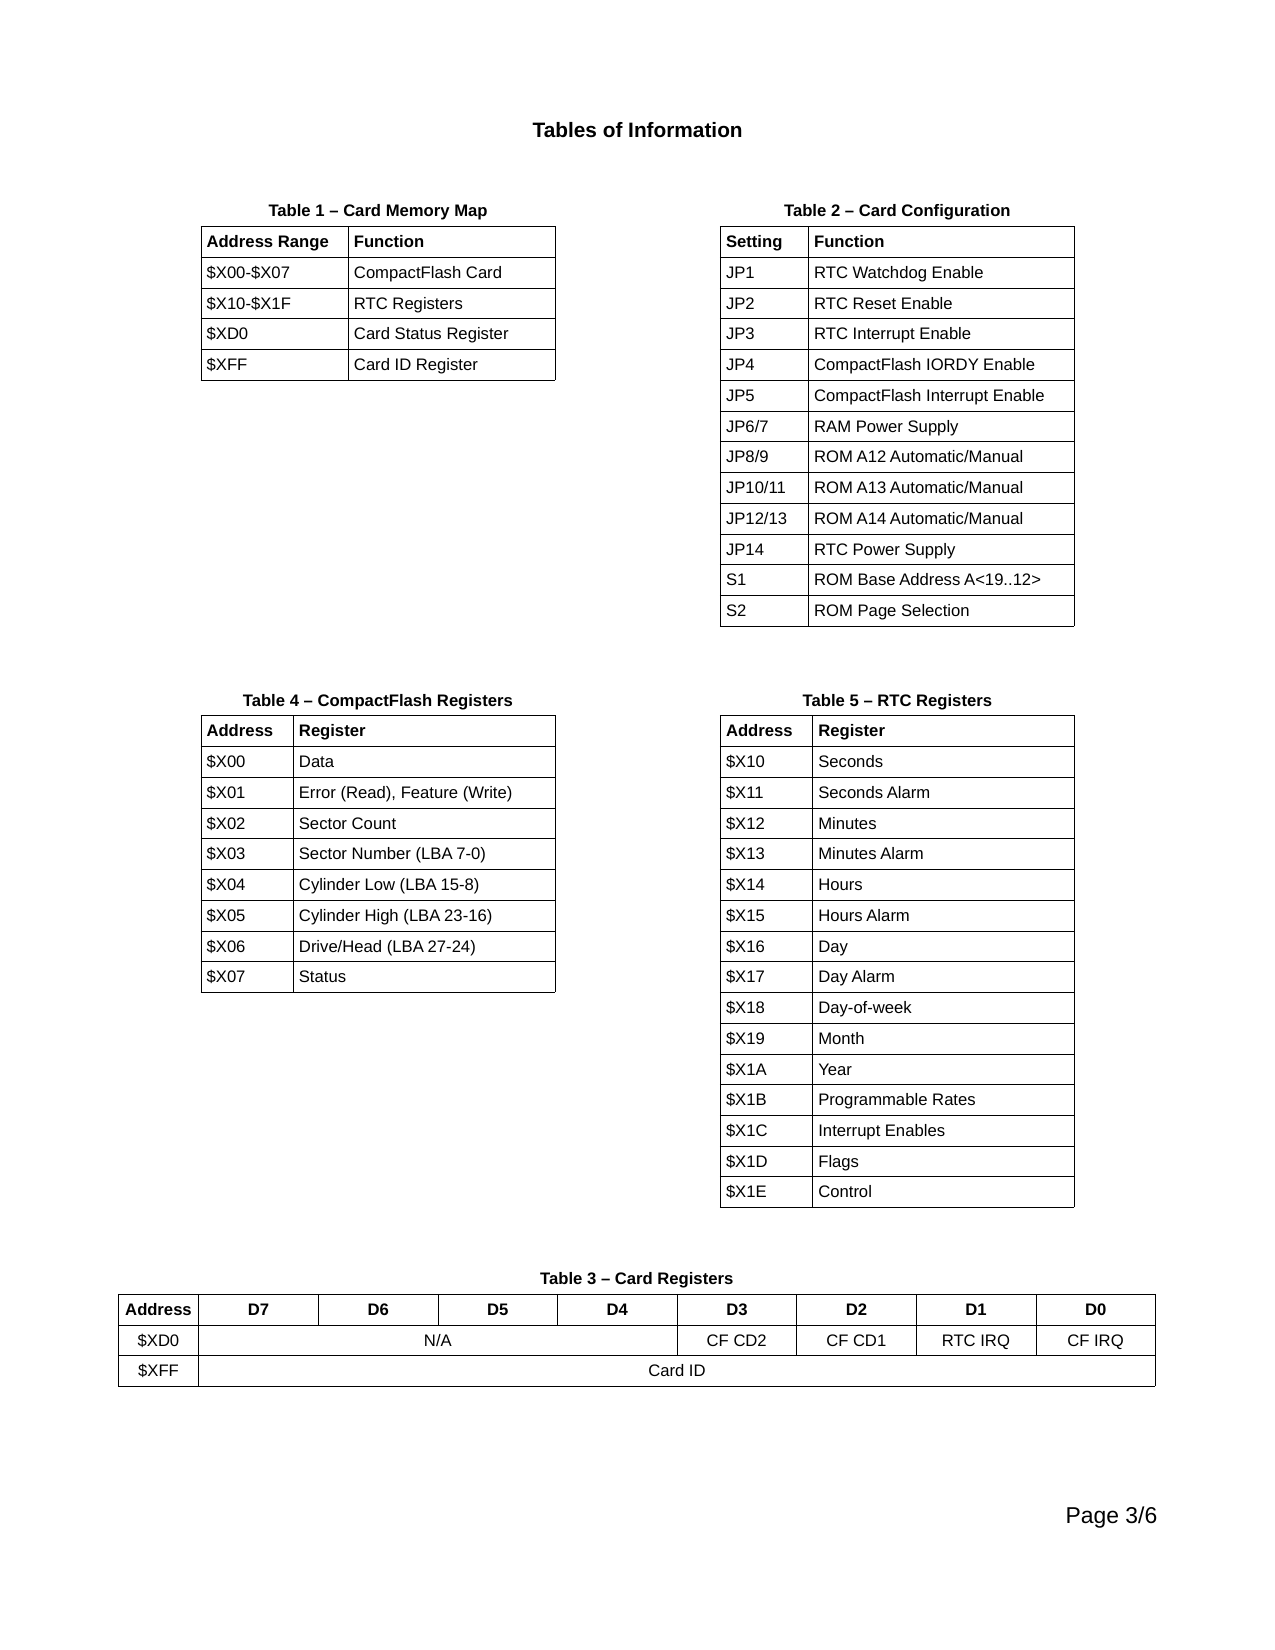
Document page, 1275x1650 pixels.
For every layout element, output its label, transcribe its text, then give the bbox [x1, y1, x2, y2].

table_cell D0 [1037, 1295, 1155, 1324]
table_cell D6 [319, 1295, 438, 1324]
table_cell CompactFlash Interrupt Enable [809, 381, 1074, 411]
table_cell Address [721, 716, 812, 746]
table_cell $X03 [202, 839, 293, 869]
table_cell D7 [199, 1295, 318, 1324]
table_cell Cylinder Low (LBA 15-8) [294, 870, 555, 900]
table_cell Day-of-week [813, 993, 1074, 1023]
table_cell Card ID Register [349, 350, 555, 380]
table_header [118, 166, 637, 655]
table_cell Minutes Alarm [813, 839, 1074, 869]
table_cell RTC Registers [349, 289, 555, 318]
table_header Table 5 – RTC Registers [720, 685, 1074, 715]
table_cell Day Alarm [813, 962, 1074, 992]
table_cell Function [809, 227, 1074, 257]
table_cell [118, 655, 637, 1237]
text Tables of Information [118, 118, 1157, 142]
table_cell $X10-$X1F [202, 289, 348, 318]
table_cell Status [294, 962, 555, 992]
table_cell Setting [721, 227, 808, 257]
table_cell JP1 [721, 258, 808, 288]
table_cell $X12 [721, 809, 812, 838]
table_cell $X19 [721, 1024, 812, 1053]
table_cell Programmable Rates [813, 1085, 1074, 1115]
table_cell Card Status Register [349, 319, 555, 349]
table_cell RTC Power Supply [809, 535, 1074, 564]
table_cell Minutes [813, 809, 1074, 838]
table_cell RTC Watchdog Enable [809, 258, 1074, 288]
table_cell Hours [813, 870, 1074, 900]
table_cell $X13 [721, 839, 812, 869]
table_cell Drive/Head (LBA 27-24) [294, 932, 555, 961]
table_cell $XD0 [119, 1326, 198, 1355]
table_cell $XD0 [202, 319, 348, 349]
table_cell $X15 [721, 901, 812, 931]
table_cell JP2 [721, 289, 808, 318]
table_cell ROM Base Address A<19..12> [809, 565, 1074, 595]
table_cell JP8/9 [721, 442, 808, 472]
table_cell Error (Read), Feature (Write) [294, 778, 555, 808]
table_cell Address Range [202, 227, 348, 257]
table_cell ROM Page Selection [809, 596, 1074, 626]
table_cell Sector Count [294, 809, 555, 838]
table_cell S2 [721, 596, 808, 626]
table_header Table 3 – Card Registers [118, 1263, 1155, 1294]
table_cell $X16 [721, 932, 812, 961]
table_cell Flags [813, 1147, 1074, 1176]
table_cell JP12/13 [721, 504, 808, 533]
table_cell Card ID [199, 1356, 1155, 1386]
table_cell RTC Reset Enable [809, 289, 1074, 318]
table_cell $X1E [721, 1177, 812, 1207]
table_cell $X04 [202, 870, 293, 900]
table_header [638, 166, 1157, 655]
table_header Table 4 – CompactFlash Registers [201, 685, 555, 715]
table_cell N/A [199, 1326, 677, 1355]
table_cell JP14 [721, 535, 808, 564]
table_cell Month [813, 1024, 1074, 1053]
table_cell $X00 [202, 747, 293, 777]
table_cell Sector Number (LBA 7-0) [294, 839, 555, 869]
table_cell $XFF [202, 350, 348, 380]
table_cell D3 [678, 1295, 796, 1324]
table_cell $X1C [721, 1116, 812, 1146]
table_cell $X10 [721, 747, 812, 777]
table_cell Register [294, 716, 555, 746]
table_cell D1 [917, 1295, 1036, 1324]
table_cell $X06 [202, 932, 293, 961]
table_cell ROM A12 Automatic/Manual [809, 442, 1074, 472]
table_cell Data [294, 747, 555, 777]
table_cell JP4 [721, 350, 808, 380]
table_cell $X14 [721, 870, 812, 900]
table_cell [638, 655, 1157, 1237]
table_cell JP6/7 [721, 412, 808, 441]
table_cell ROM A13 Automatic/Manual [809, 473, 1074, 503]
table_cell Seconds [813, 747, 1074, 777]
table_cell D2 [797, 1295, 916, 1324]
table_cell RTC Interrupt Enable [809, 319, 1074, 349]
table_cell RAM Power Supply [809, 412, 1074, 441]
table_cell $X1B [721, 1085, 812, 1115]
table_cell Cylinder High (LBA 23-16) [294, 901, 555, 931]
table_cell Year [813, 1055, 1074, 1084]
table_cell $X02 [202, 809, 293, 838]
table_cell Hours Alarm [813, 901, 1074, 931]
table_cell $X1D [721, 1147, 812, 1176]
table_cell Interrupt Enables [813, 1116, 1074, 1146]
table_cell $XFF [119, 1356, 198, 1386]
table_header Table 2 – Card Configuration [720, 196, 1074, 226]
table_cell $X18 [721, 993, 812, 1023]
table_cell JP3 [721, 319, 808, 349]
table_header Table 1 – Card Memory Map [201, 196, 555, 226]
table_cell $X11 [721, 778, 812, 808]
table_cell Day [813, 932, 1074, 961]
table_cell CF CD2 [678, 1326, 796, 1355]
table_cell JP10/11 [721, 473, 808, 503]
table_cell $X05 [202, 901, 293, 931]
table_cell Control [813, 1177, 1074, 1207]
table_cell D4 [558, 1295, 677, 1324]
table_cell RTC IRQ [917, 1326, 1036, 1355]
table_cell Function [349, 227, 555, 257]
table_cell D5 [439, 1295, 557, 1324]
table_cell $X01 [202, 778, 293, 808]
table_cell $X00-$X07 [202, 258, 348, 288]
table_cell $X1A [721, 1055, 812, 1084]
table_cell $X17 [721, 962, 812, 992]
table_cell CompactFlash IORDY Enable [809, 350, 1074, 380]
table_cell JP5 [721, 381, 808, 411]
table_cell $X07 [202, 962, 293, 992]
table_cell CompactFlash Card [349, 258, 555, 288]
table_cell CF CD1 [797, 1326, 916, 1355]
table_cell S1 [721, 565, 808, 595]
table_cell Seconds Alarm [813, 778, 1074, 808]
table_cell Register [813, 716, 1074, 746]
table_cell CF IRQ [1037, 1326, 1155, 1355]
table_cell Address [202, 716, 293, 746]
table_cell ROM A14 Automatic/Manual [809, 504, 1074, 533]
table_cell Address [119, 1295, 198, 1324]
